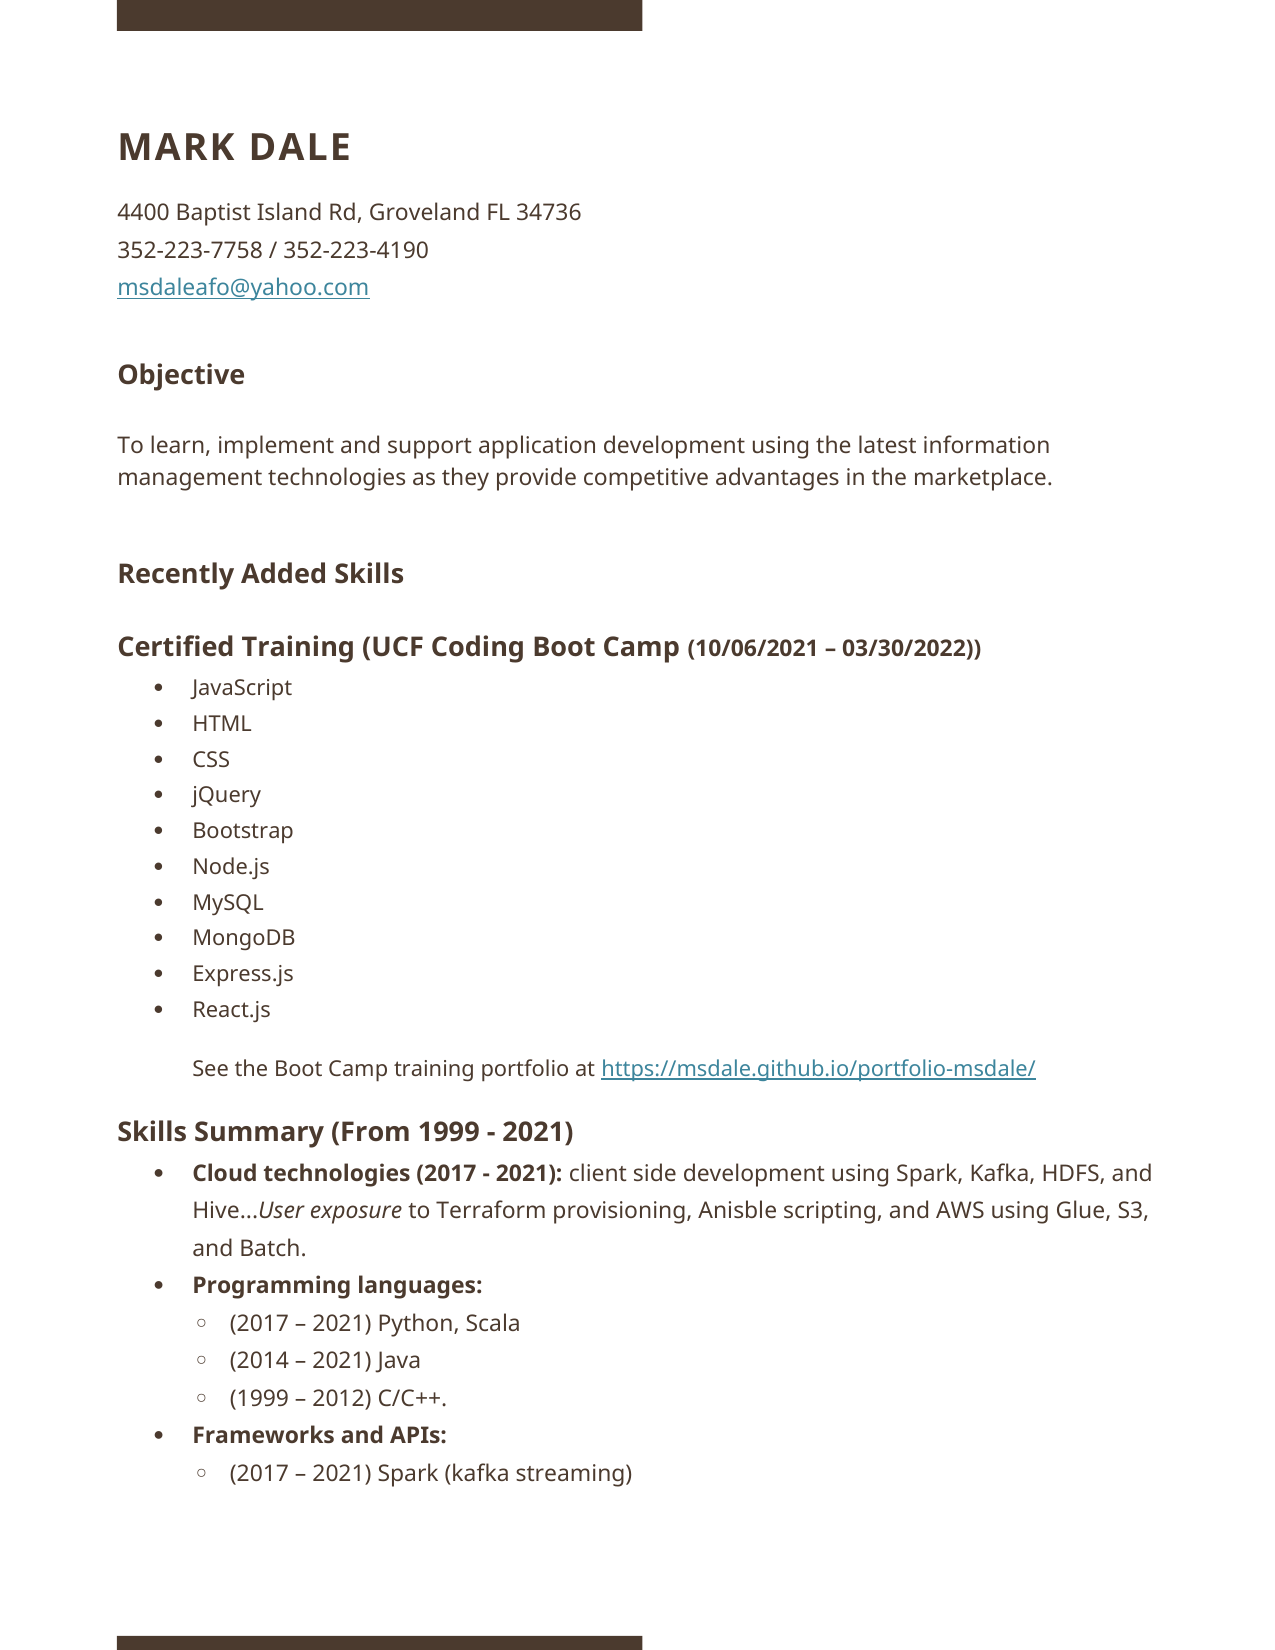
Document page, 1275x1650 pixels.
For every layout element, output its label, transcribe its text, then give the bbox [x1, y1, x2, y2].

list jQuery [154, 779, 1158, 809]
text Mark Dale [117, 120, 1158, 171]
text 352-223-7758 / 352-223-4190 [117, 233, 1158, 265]
list Node.js [154, 851, 1158, 881]
list CSS [154, 743, 1158, 773]
text To learn, implement and support application development using the latest information management technologies as they provide competitive advantages in the marketplace. [117, 429, 1158, 492]
text Certified Training (UCF Coding Boot Camp (10/06/2021 – 03/30/2022)) [117, 628, 1158, 665]
list (2017 – 2021) Python, Scala [192, 1307, 1158, 1338]
list MySQL [154, 886, 1158, 916]
text Objective [117, 355, 1158, 392]
list MongoDB [154, 922, 1158, 952]
text Recently Added Skills [117, 554, 1158, 591]
list Express.js [154, 958, 1158, 988]
list (2017 – 2021) Spark (kafka streaming) [192, 1457, 1158, 1488]
list HTML [154, 708, 1158, 738]
list (1999 – 2012) C/C++. [192, 1382, 1158, 1413]
text msdaleafo@yahoo.com [117, 271, 1158, 302]
list JavaScript [154, 672, 1158, 702]
text 4400 Baptist Island Rd, Groveland FL 34736 [117, 196, 1158, 227]
list React.js [154, 994, 1158, 1023]
list (2014 – 2021) Java [192, 1344, 1158, 1376]
list Programming languages: [154, 1269, 1158, 1301]
text Skills Summary (From 1999 - 2021) [117, 1113, 1158, 1150]
list Cloud technologies (2017 - 2021): client side development using Spark, Kafka, HDFS, and Hive...User exposure to Terraform provisioning, Anisble scripting, and AWS using Glue, S3, and Batch. [154, 1157, 1158, 1263]
list Bootstrap [154, 815, 1158, 845]
list Frameworks and APIs: [154, 1419, 1158, 1451]
text See the Boot Camp training portfolio at https://msdale.github.io/portfolio-msdale/ [117, 1053, 1158, 1083]
